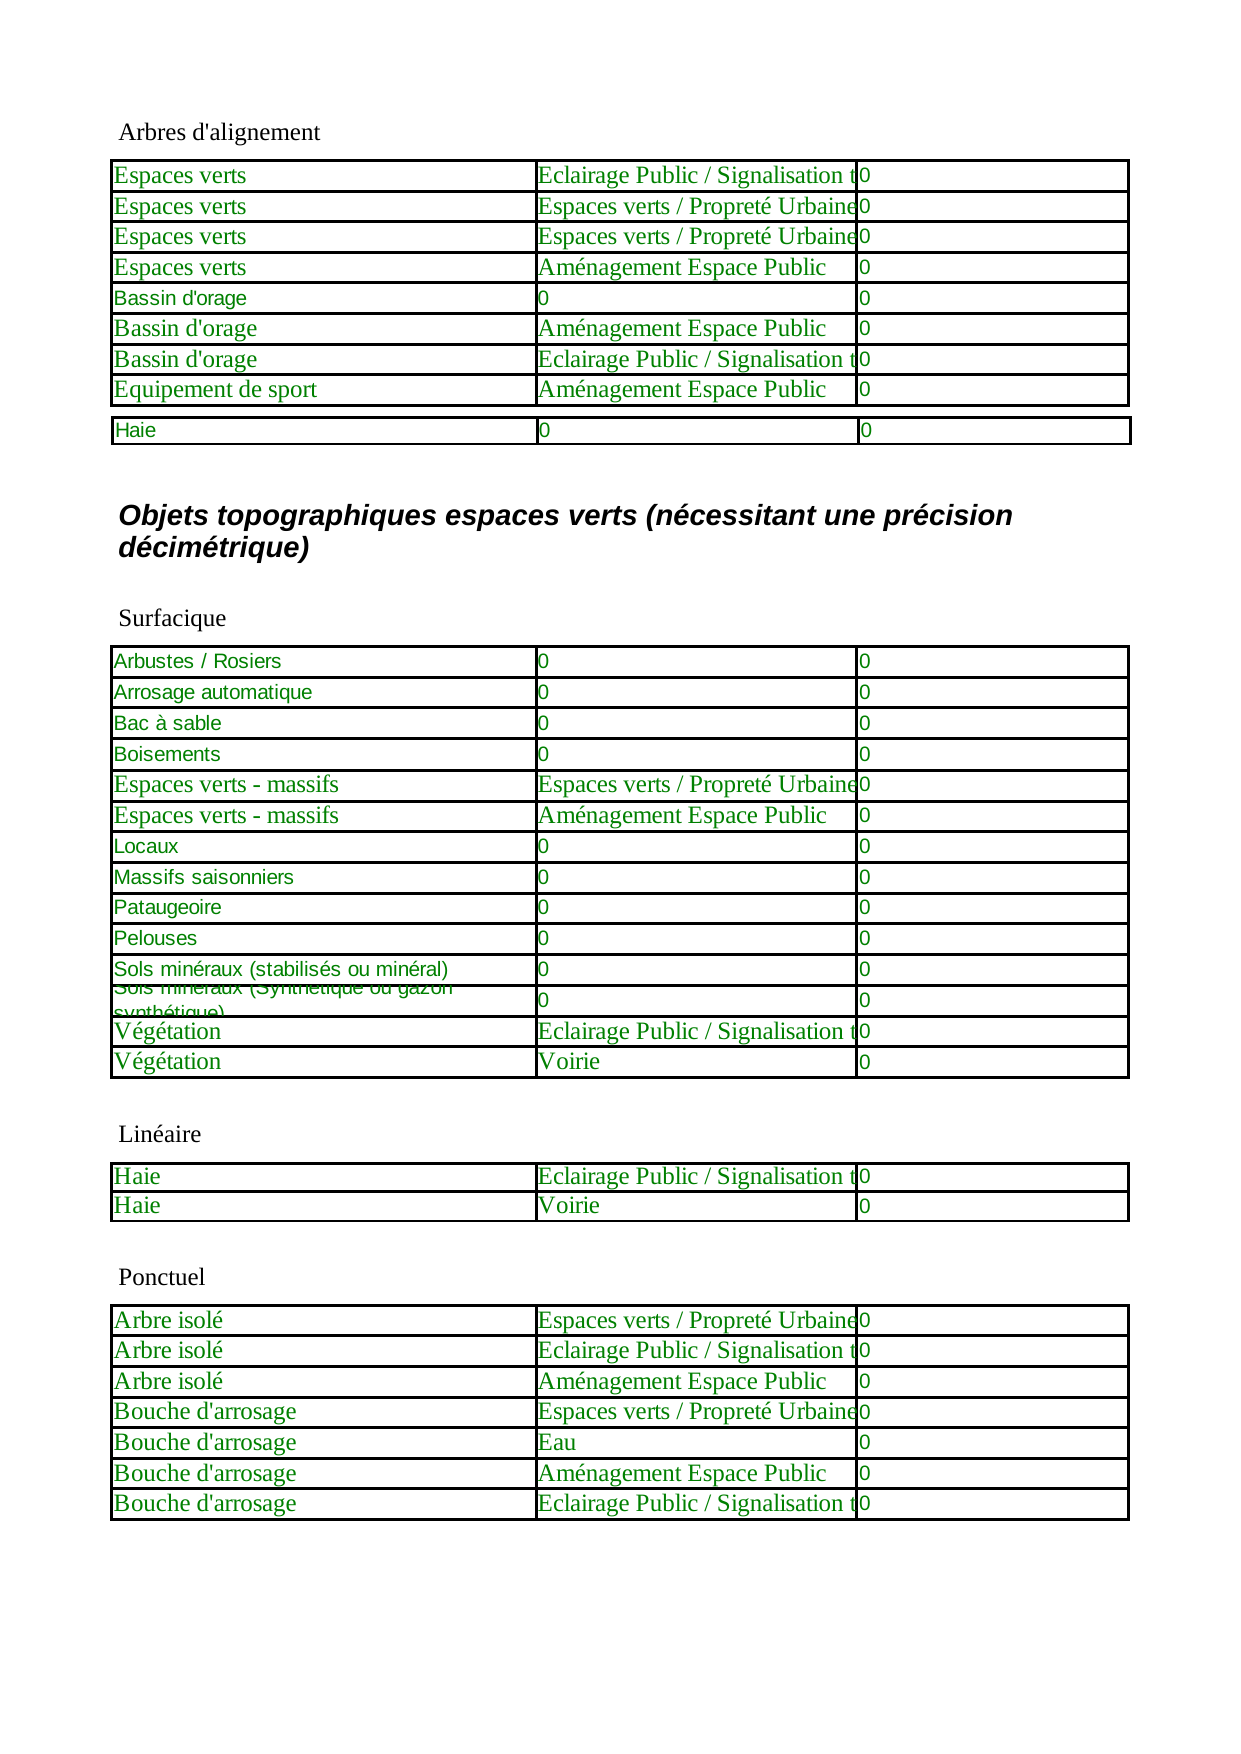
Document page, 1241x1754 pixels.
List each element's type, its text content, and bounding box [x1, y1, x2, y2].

text Linéaire [118, 1120, 1122, 1148]
text Surfacique [118, 604, 1122, 632]
subtitle Objets topographiques espaces verts (nécessitant une précision décimétrique) [118, 498, 1122, 564]
text Ponctuel [118, 1263, 1122, 1291]
text Arbres d'alignement [118, 118, 1122, 146]
